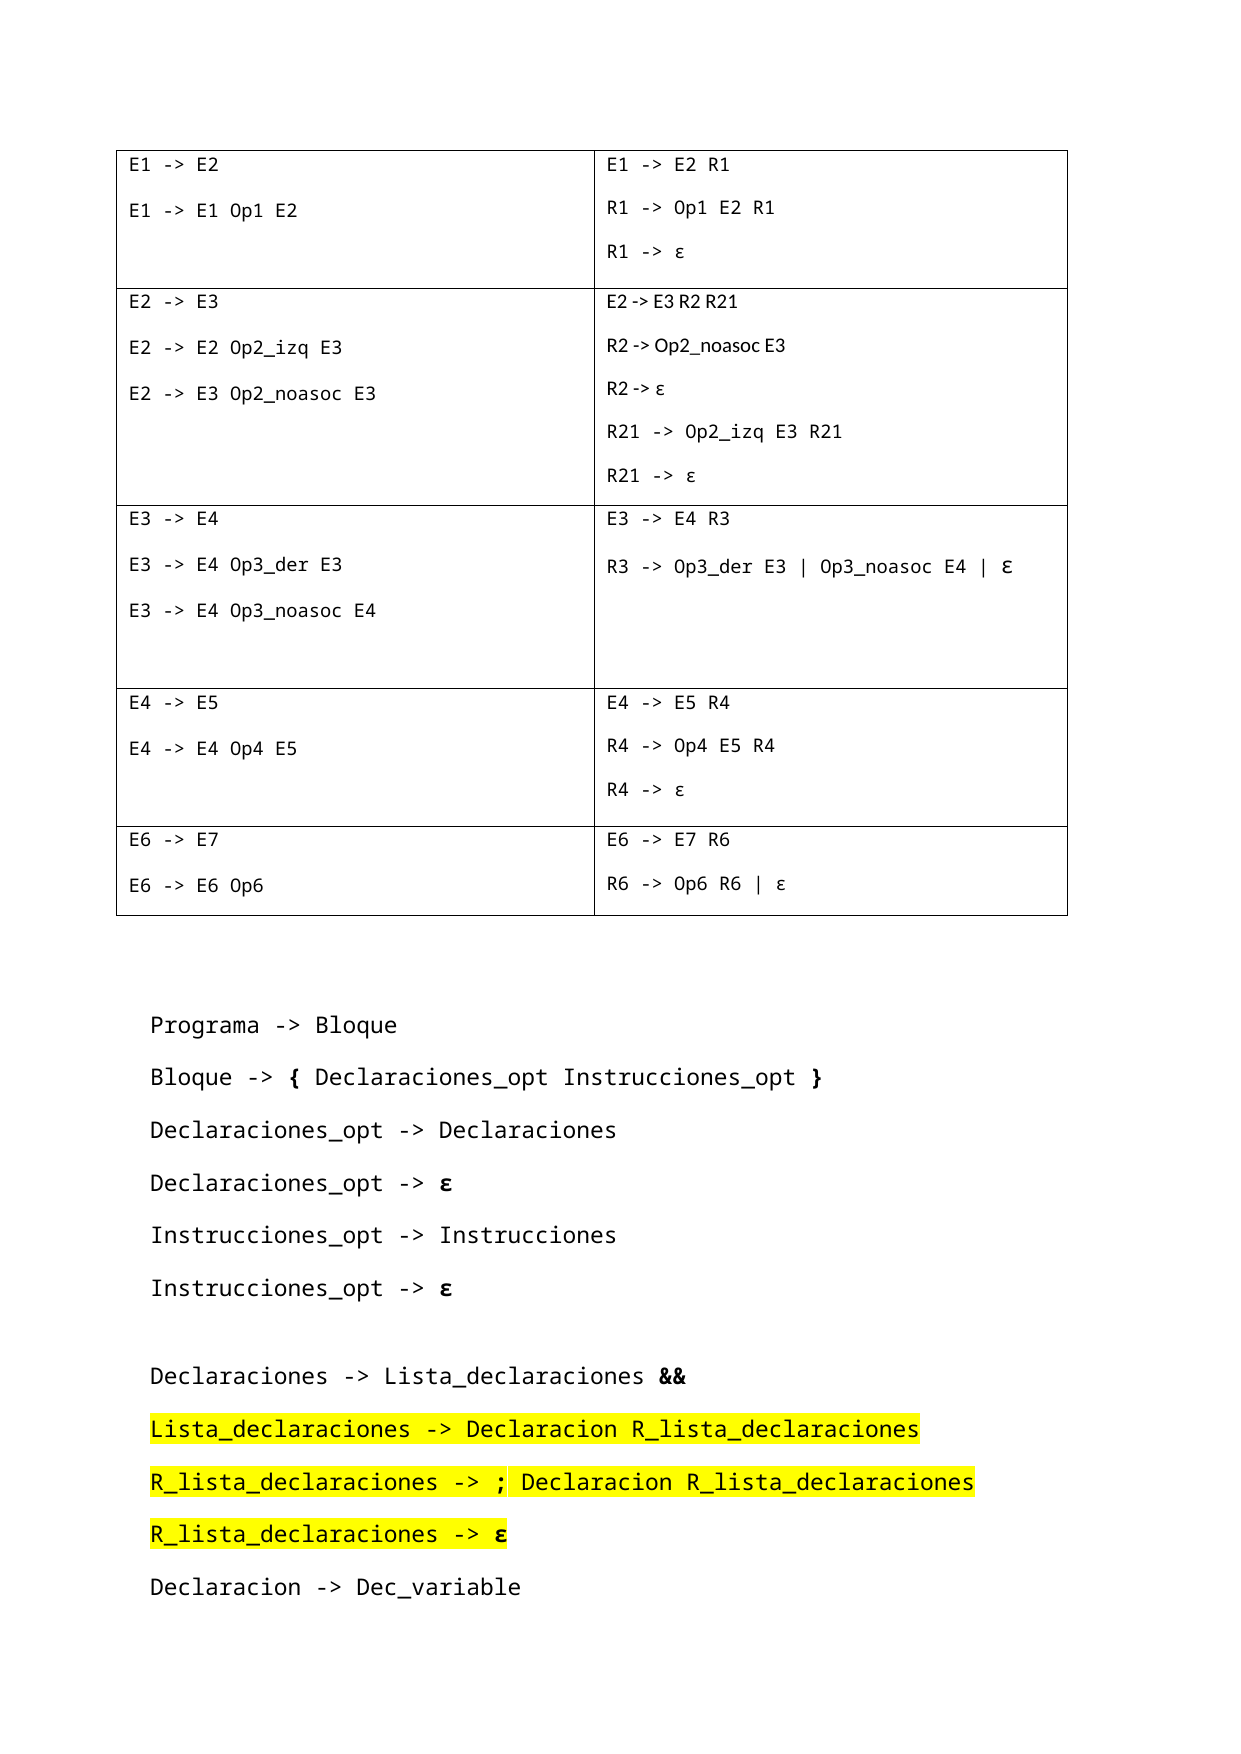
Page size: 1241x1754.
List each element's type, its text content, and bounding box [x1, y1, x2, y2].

table_cell E6 -> E7 E6 -> E6 Op6 [117, 827, 594, 915]
text Declaracion -> Dec_variable [150, 1571, 1090, 1602]
table_cell E2 -> E3 E2 -> E2 Op2_izq E3 E2 -> E3 Op2_noasoc E3 [117, 289, 594, 504]
table_cell E3 -> E4 E3 -> E4 Op3_der E3 E3 -> E4 Op3_noasoc E4 [117, 506, 594, 688]
text Instrucciones_opt -> ε [150, 1272, 1090, 1303]
table_cell E2 -> E3 R2 R21 R2 -> Op2_noasoc E3 R2 -> ε R21 -> Op2_izq E3 R21 R21 -> ε [595, 289, 1067, 504]
table_cell E3 -> E4 R3 R3 -> Op3_der E3 | Op3_noasoc E4 | ε [595, 506, 1067, 688]
table_cell E4 -> E5 E4 -> E4 Op4 E5 [117, 689, 594, 826]
text Declaraciones -> Lista_declaraciones && [150, 1360, 1090, 1392]
text R_lista_declaraciones -> ; Declaracion R_lista_declaraciones [150, 1466, 1090, 1497]
table_cell E6 -> E7 R6 R6 -> Op6 R6 | ε [595, 827, 1067, 915]
text Declaraciones_opt -> ε [150, 1167, 1090, 1198]
text Bloque -> { Declaraciones_opt Instrucciones_opt } [150, 1061, 1090, 1093]
text Instrucciones_opt -> Instrucciones [150, 1219, 1090, 1250]
text Lista_declaraciones -> Declaracion R_lista_declaraciones [150, 1413, 1090, 1444]
text Programa -> Bloque [150, 1009, 1090, 1040]
text R_lista_declaraciones -> ε [150, 1518, 1090, 1549]
table_cell E4 -> E5 R4 R4 -> Op4 E5 R4 R4 -> ε [595, 689, 1067, 826]
table_cell E1 -> E2 E1 -> E1 Op1 E2 [117, 151, 594, 288]
table_cell E1 -> E2 R1 R1 -> Op1 E2 R1 R1 -> ε [595, 151, 1067, 288]
text Declaraciones_opt -> Declaraciones [150, 1114, 1090, 1145]
